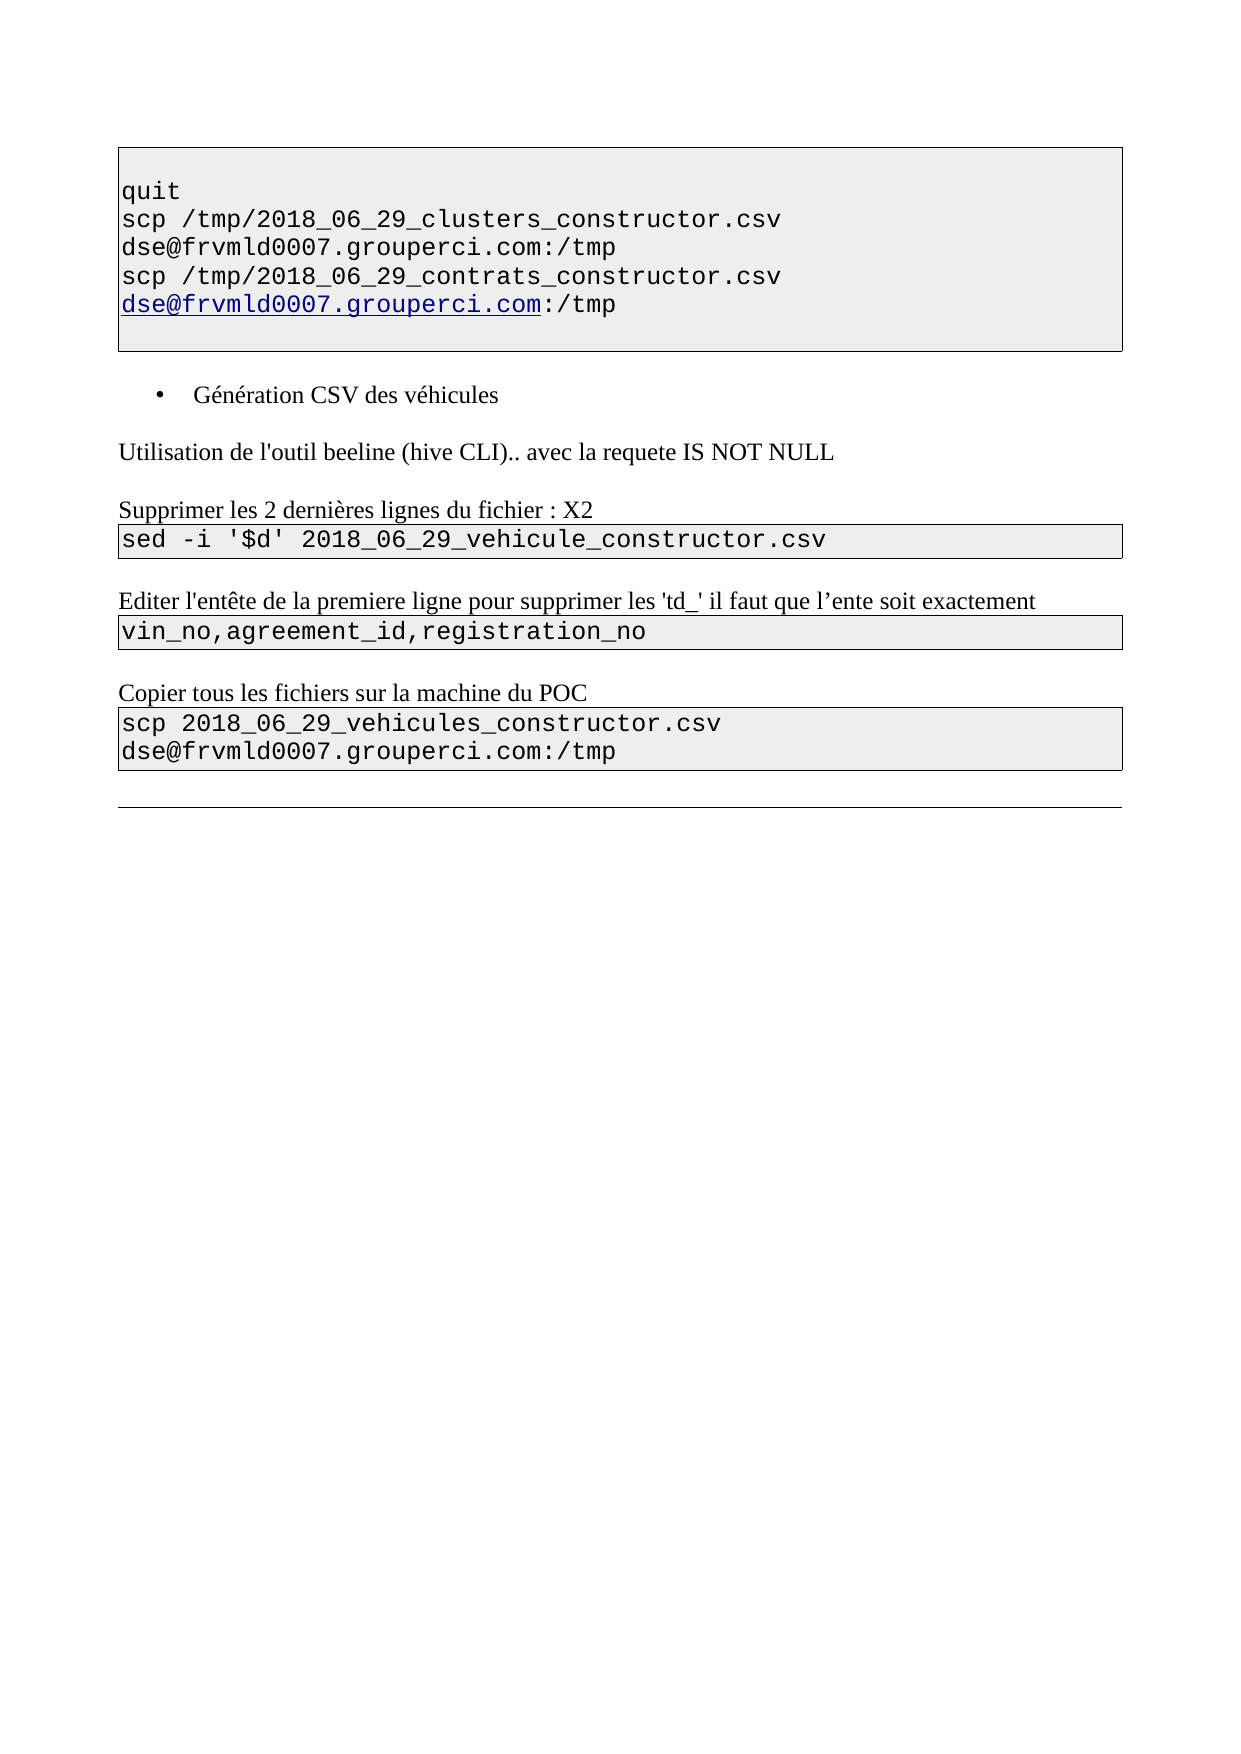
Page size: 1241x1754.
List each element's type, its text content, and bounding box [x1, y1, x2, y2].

text sed -i '$d' 2018_06_29_vehicule_constructor.csv [119, 525, 1122, 558]
text scp /tmp/2018_06_29_contrats_constructor.csv dse@frvmld0007.grouperci.com:/tmp [119, 260, 1122, 317]
text Copier tous les fichiers sur la machine du POC [118, 678, 1122, 707]
text Editer l'entête de la premiere ligne pour supprimer les 'td_' il faut que l’ente soit exactement [118, 586, 1122, 615]
text scp /tmp/2018_06_29_clusters_constructor.csv dse@frvmld0007.grouperci.com:/tmp [119, 203, 1122, 260]
text Utilisation de l'outil beeline (hive CLI).. avec la requete IS NOT NULL [118, 437, 1122, 466]
list Génération CSV des véhicules [156, 380, 1122, 409]
text scp 2018_06_29_vehicules_constructor.csv dse@frvmld0007.grouperci.com:/tmp [119, 708, 1122, 770]
text quit [119, 175, 1122, 203]
text vin_no,agreement_id,registration_no [119, 616, 1122, 649]
text Supprimer les 2 dernières lignes du fichier : X2 [118, 495, 1122, 524]
